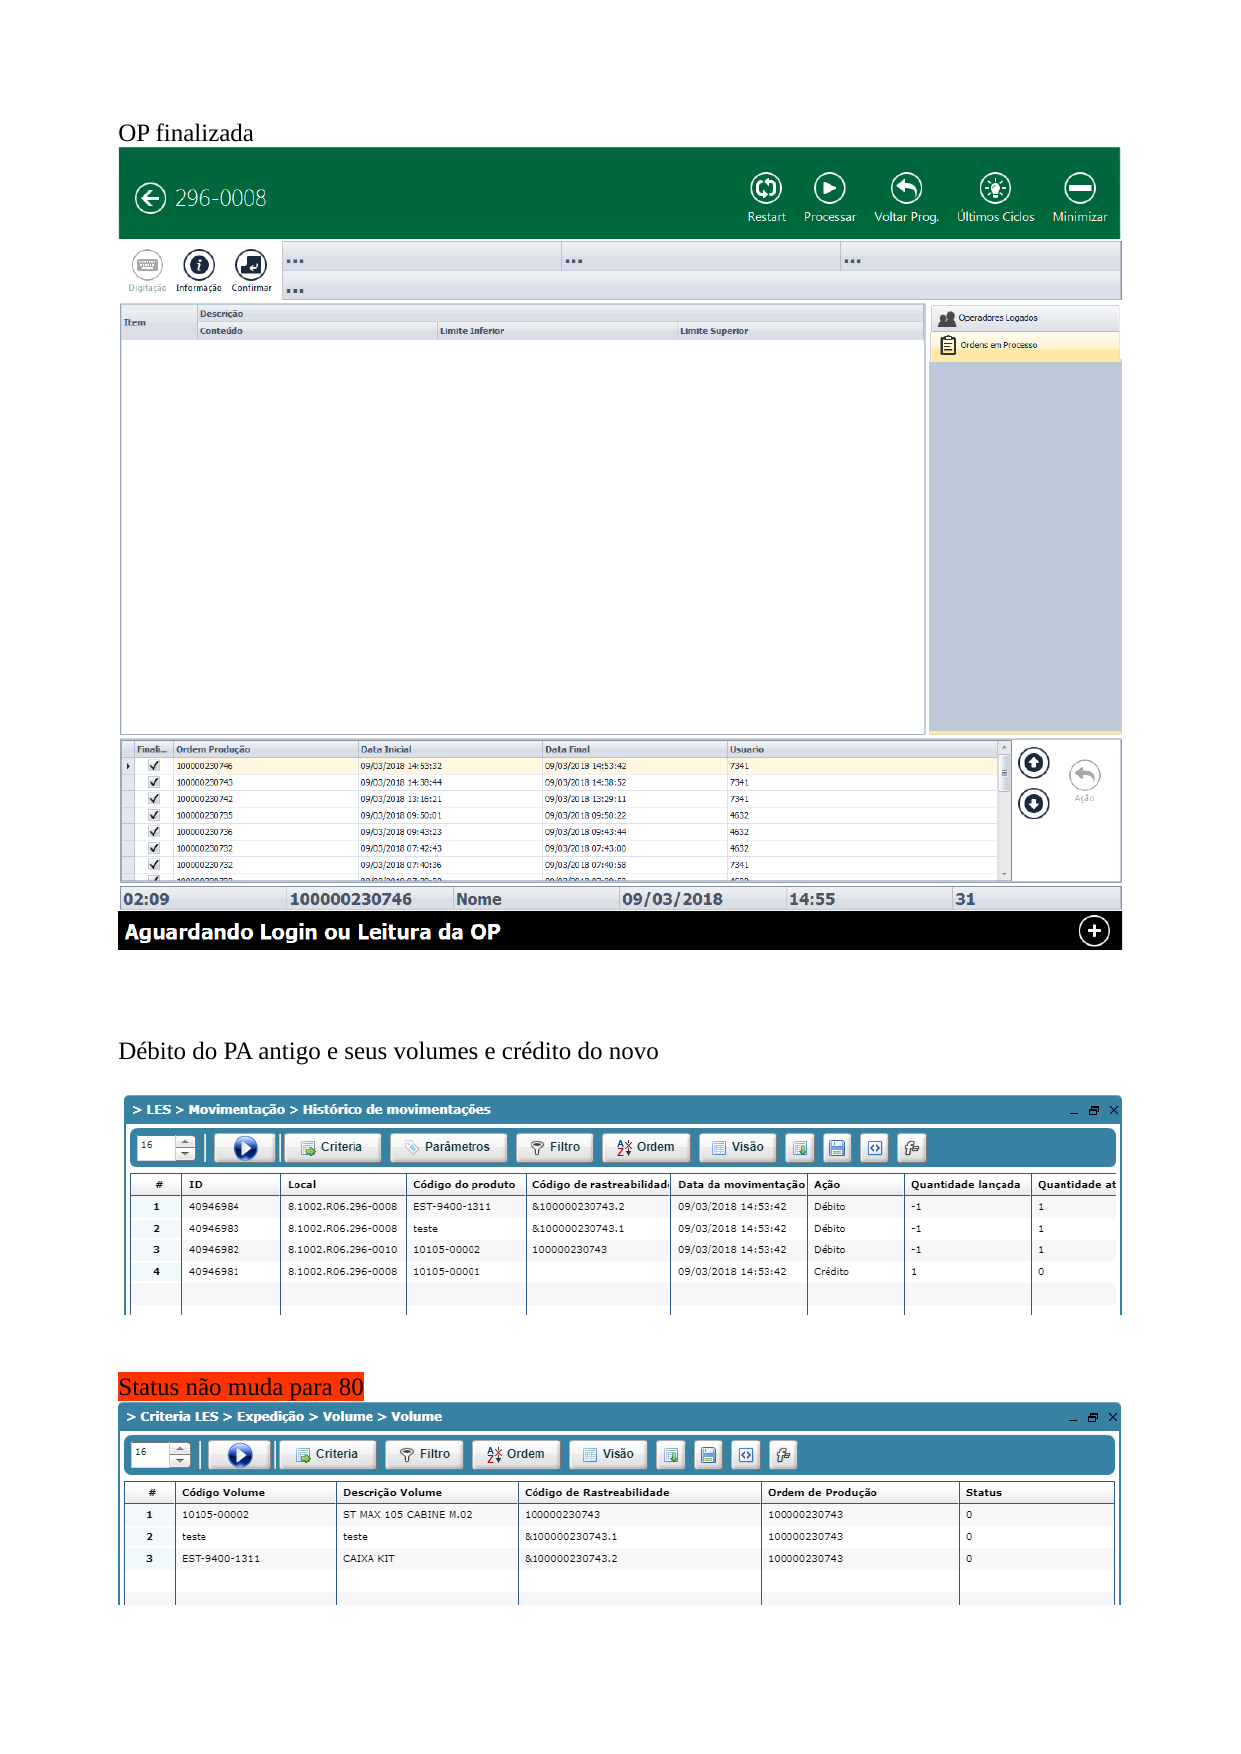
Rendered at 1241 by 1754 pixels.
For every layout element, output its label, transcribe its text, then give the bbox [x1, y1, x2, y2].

picture [118, 1401, 1123, 1605]
picture [118, 146, 1123, 950]
text Status não muda para 80 [118, 1372, 1122, 1401]
picture [118, 1093, 1123, 1315]
text OP finalizada [118, 118, 1122, 146]
text Débito do PA antigo e seus volumes e crédito do novo [118, 1036, 1122, 1065]
